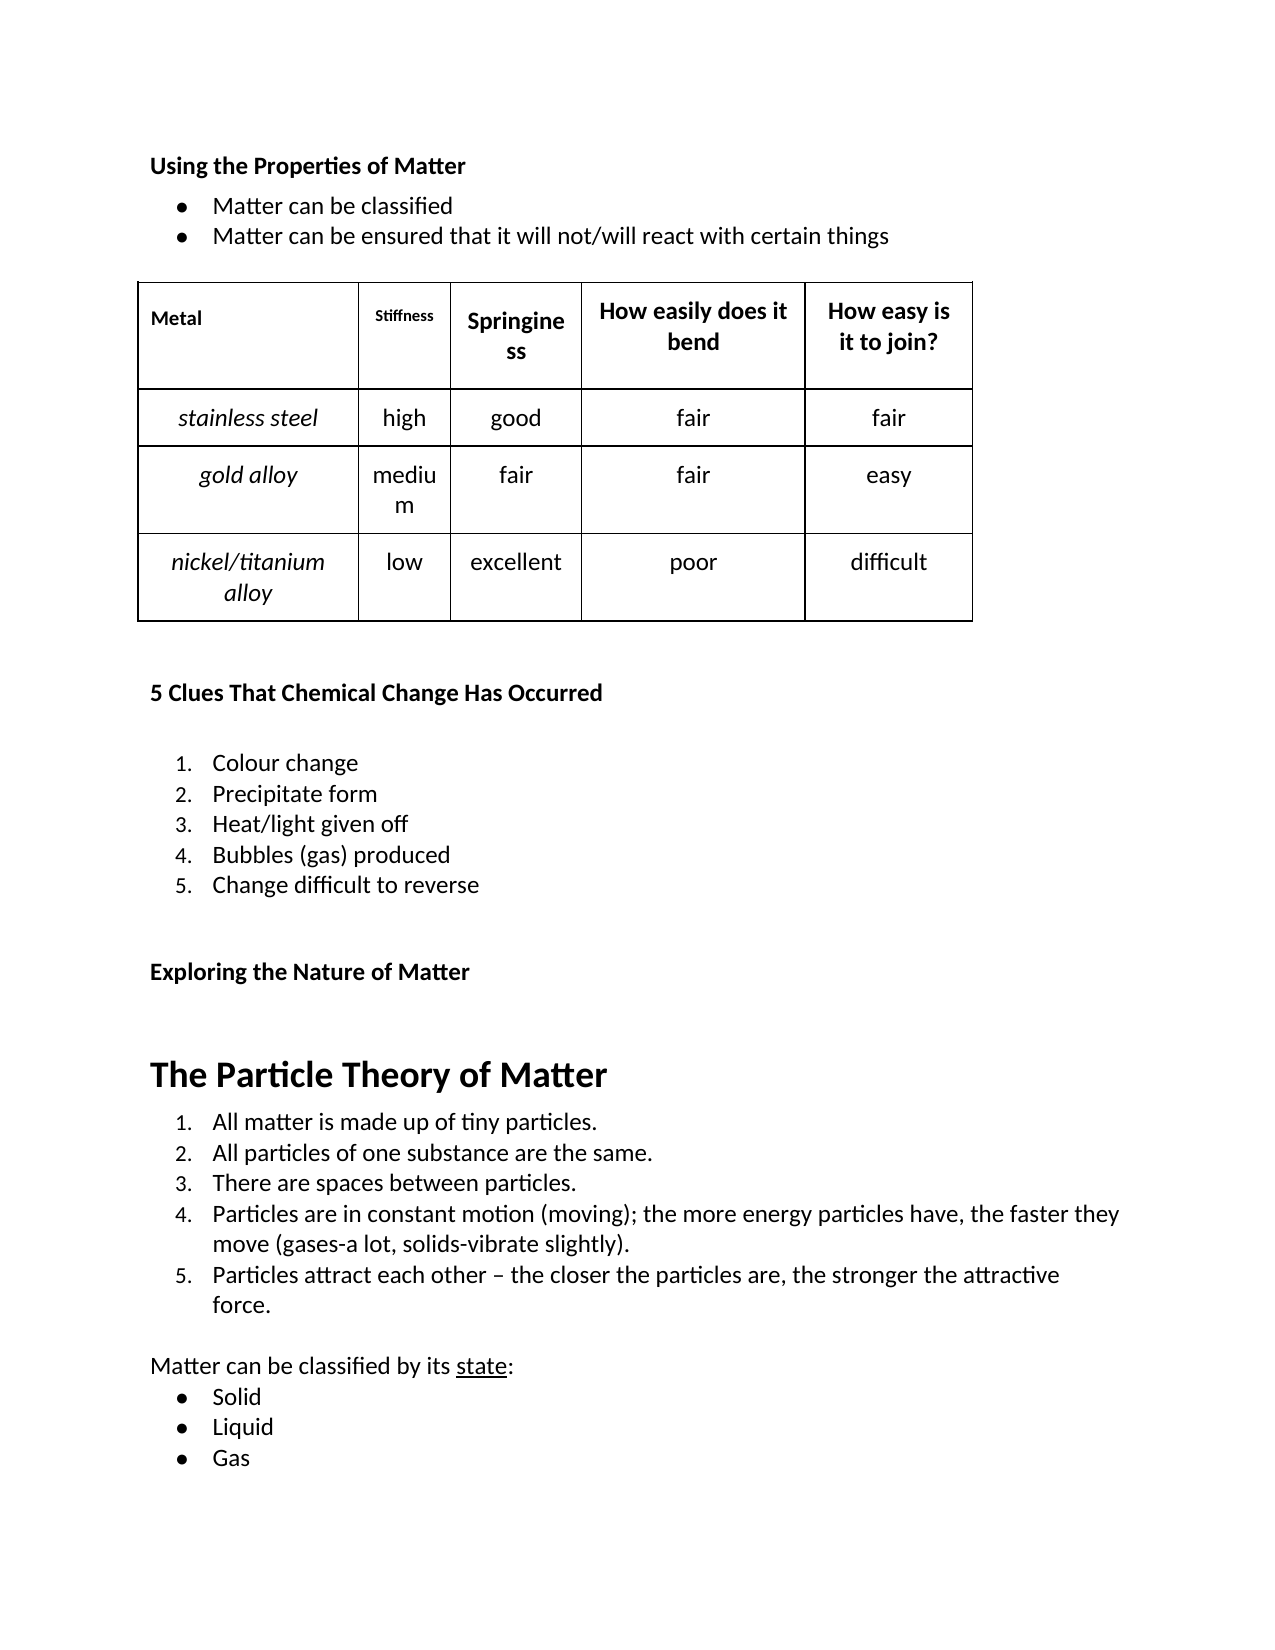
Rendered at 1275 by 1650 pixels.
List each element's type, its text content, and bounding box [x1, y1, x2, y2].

table_cell low [359, 534, 450, 620]
list All matter is made up of tiny particles. [175, 1106, 1125, 1137]
table_header How easy is it to join? [806, 283, 972, 388]
table_header Metal [139, 283, 358, 388]
table_cell fair [582, 390, 804, 445]
list Heat/light given off [175, 809, 1125, 839]
table_cell good [451, 390, 581, 445]
table_cell high [359, 390, 450, 445]
table_header Stiffness [359, 283, 450, 388]
table_cell medium [359, 447, 450, 532]
subtitle 5 Clues That Chemical Change Has Occurred [150, 677, 1125, 708]
table_cell easy [806, 447, 972, 532]
list Matter can be classified [175, 190, 1125, 220]
table_header How easily does it bend [582, 283, 804, 388]
text Matter can be classified by its state: [150, 1351, 1125, 1381]
list Particles attract each other – the closer the particles are, the stronger the attractive force. [175, 1259, 1125, 1320]
list Solid [175, 1381, 1125, 1412]
list Colour change [175, 748, 1125, 778]
list All particles of one substance are the same. [175, 1137, 1125, 1167]
subtitle The Particle Theory of Matter [150, 1051, 1125, 1097]
table_header Springiness [451, 283, 581, 388]
subtitle Using the Properties of Matter [150, 150, 1125, 181]
table_cell fair [806, 390, 972, 445]
list Matter can be ensured that it will not/will react with certain things [175, 220, 1125, 251]
subtitle Exploring the Nature of Matter [150, 956, 1125, 986]
list Precipitate form [175, 778, 1125, 809]
list Liquid [175, 1412, 1125, 1442]
table_cell difficult [806, 534, 972, 620]
table_cell poor [582, 534, 804, 620]
table_cell stainless steel [139, 390, 358, 445]
list Change difficult to reverse [175, 870, 1125, 900]
table_cell excellent [451, 534, 581, 620]
list There are spaces between particles. [175, 1167, 1125, 1198]
table_cell fair [582, 447, 804, 532]
table_cell gold alloy [139, 447, 358, 532]
table_cell nickel/titanium alloy [139, 534, 358, 620]
list Gas [175, 1442, 1125, 1473]
list Bubbles (gas) produced [175, 839, 1125, 870]
list Particles are in constant motion (moving); the more energy particles have, the faster they move (gases-a lot, solids-vibrate slightly). [175, 1198, 1125, 1259]
table_cell fair [451, 447, 581, 532]
